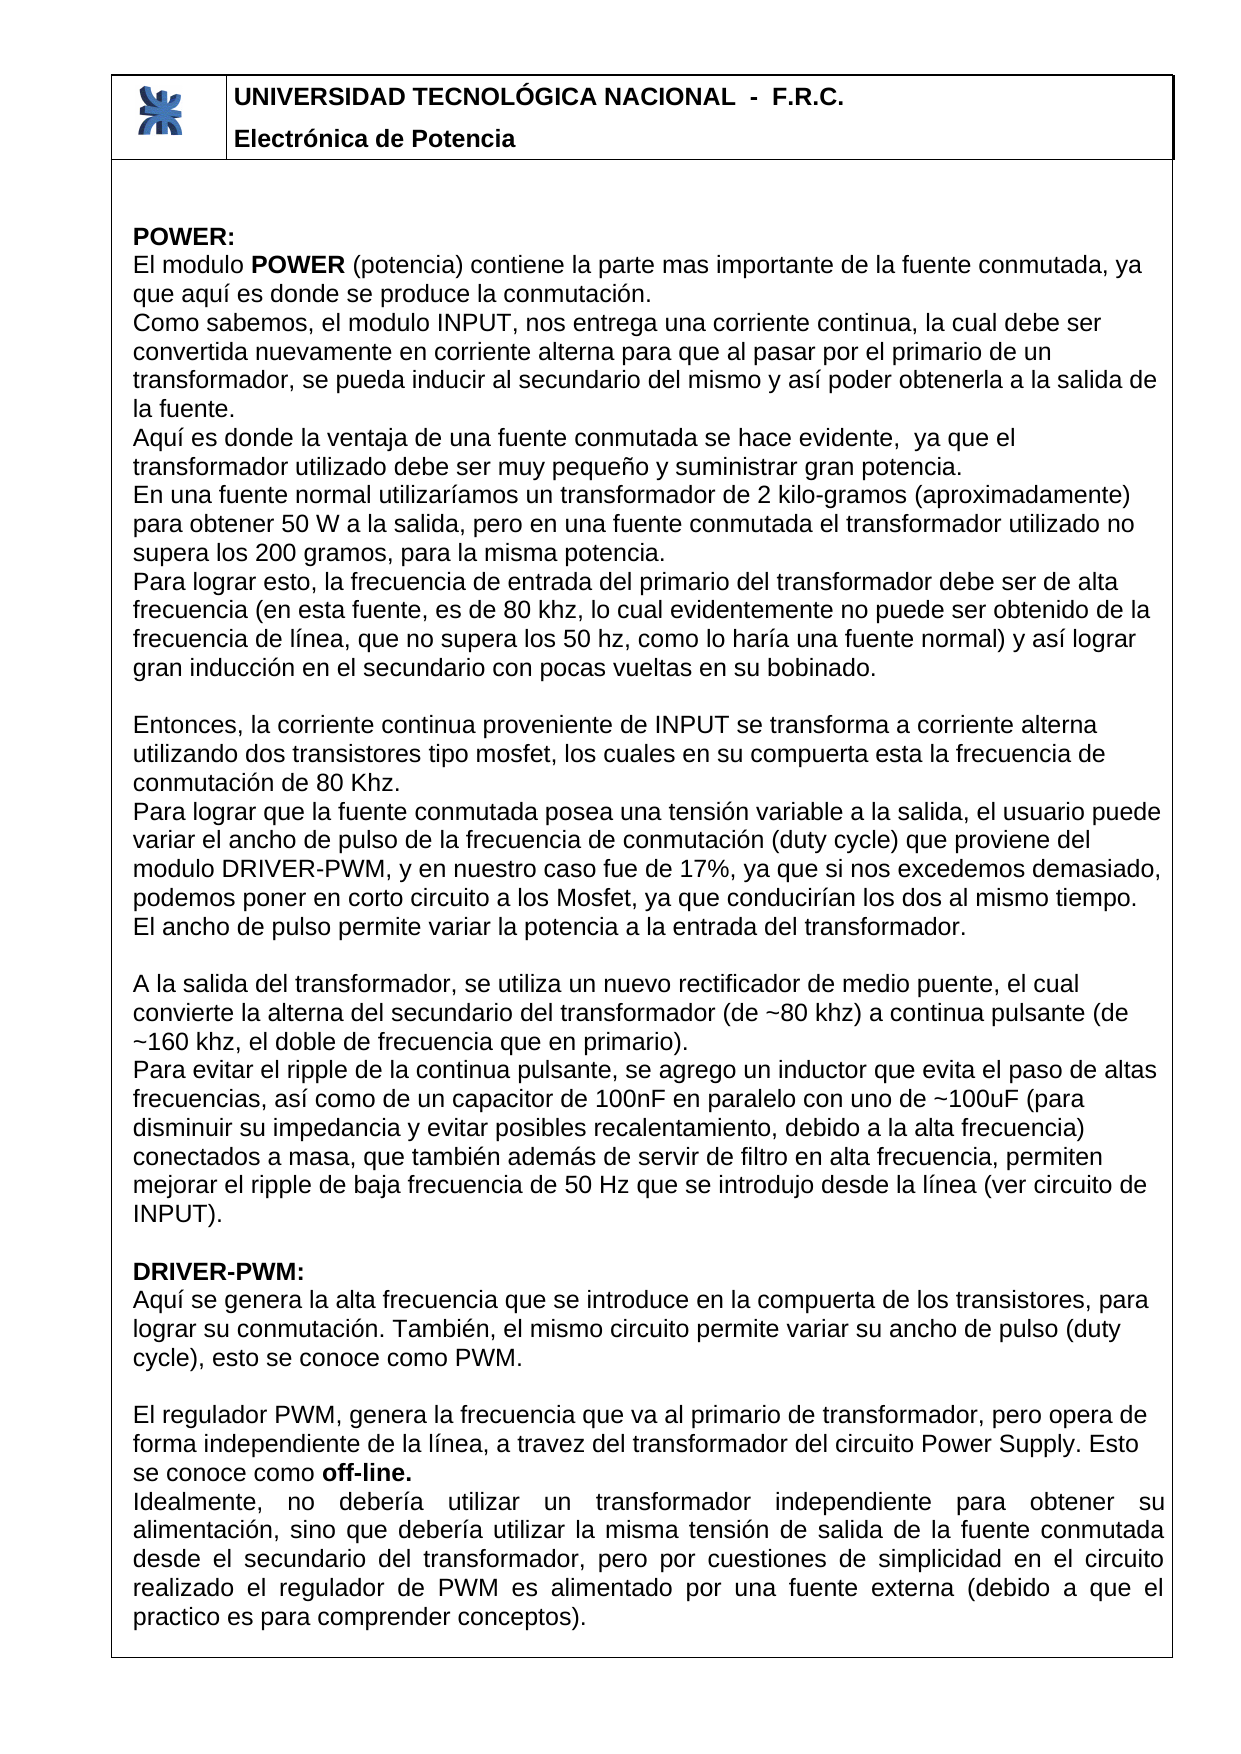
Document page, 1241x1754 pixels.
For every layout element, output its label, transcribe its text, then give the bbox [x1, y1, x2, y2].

text Entonces, la corriente continua proveniente de INPUT se transforma a corriente alterna utilizando dos transistores tipo mosfet, los cuales en su compuerta esta la frecuencia de conmutación de 80 Khz. [133, 710, 1166, 797]
picture [135, 85, 183, 136]
text Aquí es donde la ventaja de una fuente conmutada se hace evidente, ya que el transformador utilizado debe ser muy pequeño y suministrar gran potencia. [133, 423, 1166, 480]
text Para evitar el ripple de la continua pulsante, se agrego un inductor que evita el paso de altas frecuencias, así como de un capacitor de 100nF en paralelo con uno de ~100uF (para disminuir su impedancia y evitar posibles recalentamiento, debido a la alta frecuencia) conectados a masa, que también además de servir de filtro en alta frecuencia, permiten mejorar el ripple de baja frecuencia de 50 Hz que se introdujo desde la línea (ver circuito de INPUT). [133, 1055, 1166, 1228]
text POWER: [133, 222, 1166, 250]
text A la salida del transformador, se utiliza un nuevo rectificador de medio puente, el cual convierte la alterna del secundario del transformador (de ~80 khz) a continua pulsante (de ~160 khz, el doble de frecuencia que en primario). [133, 969, 1166, 1055]
text Aquí se genera la alta frecuencia que se introduce en la compuerta de los transistores, para lograr su conmutación. También, el mismo circuito permite variar su ancho de pulso (duty cycle), esto se conoce como PWM. [133, 1285, 1166, 1372]
text El modulo POWER (potencia) contiene la parte mas importante de la fuente conmutada, ya que aquí es donde se produce la conmutación. [133, 250, 1166, 308]
text El regulador PWM, genera la frecuencia que va al primario de transformador, pero opera de forma independiente de la línea, a travez del transformador del circuito Power Supply. Esto se conoce como off-line. [133, 1400, 1166, 1487]
text Idealmente, no debería utilizar un transformador independiente para obtener su alimentación, sino que debería utilizar la misma tensión de salida de la fuente conmutada desde el secundario del transformador, pero por cuestiones de simplicidad en el circuito realizado el regulador de PWM es alimentado por una fuente externa (debido a que el practico es para comprender conceptos). [133, 1487, 1166, 1630]
text Para lograr que la fuente conmutada posea una tensión variable a la salida, el usuario puede variar el ancho de pulso de la frecuencia de conmutación (duty cycle) que proviene del modulo DRIVER-PWM, y en nuestro caso fue de 17%, ya que si nos excedemos demasiado, podemos poner en corto circuito a los Mosfet, ya que conducirían los dos al mismo tiempo. El ancho de pulso permite variar la potencia a la entrada del transformador. [133, 797, 1166, 940]
text DRIVER-PWM: [133, 1257, 1166, 1285]
text Como sabemos, el modulo INPUT, nos entrega una corriente continua, la cual debe ser convertida nuevamente en corriente alterna para que al pasar por el primario de un transformador, se pueda inducir al secundario del mismo y así poder obtenerla a la salida de la fuente. [133, 308, 1166, 423]
text Para lograr esto, la frecuencia de entrada del primario del transformador debe ser de alta frecuencia (en esta fuente, es de 80 khz, lo cual evidentemente no puede ser obtenido de la frecuencia de línea, que no supera los 50 hz, como lo haría una fuente normal) y así lograr gran inducción en el secundario con pocas vueltas en su bobinado. [133, 567, 1166, 682]
text En una fuente normal utilizaríamos un transformador de 2 kilo-gramos (aproximadamente) para obtener 50 W a la salida, pero en una fuente conmutada el transformador utilizado no supera los 200 gramos, para la misma potencia. [133, 480, 1166, 567]
